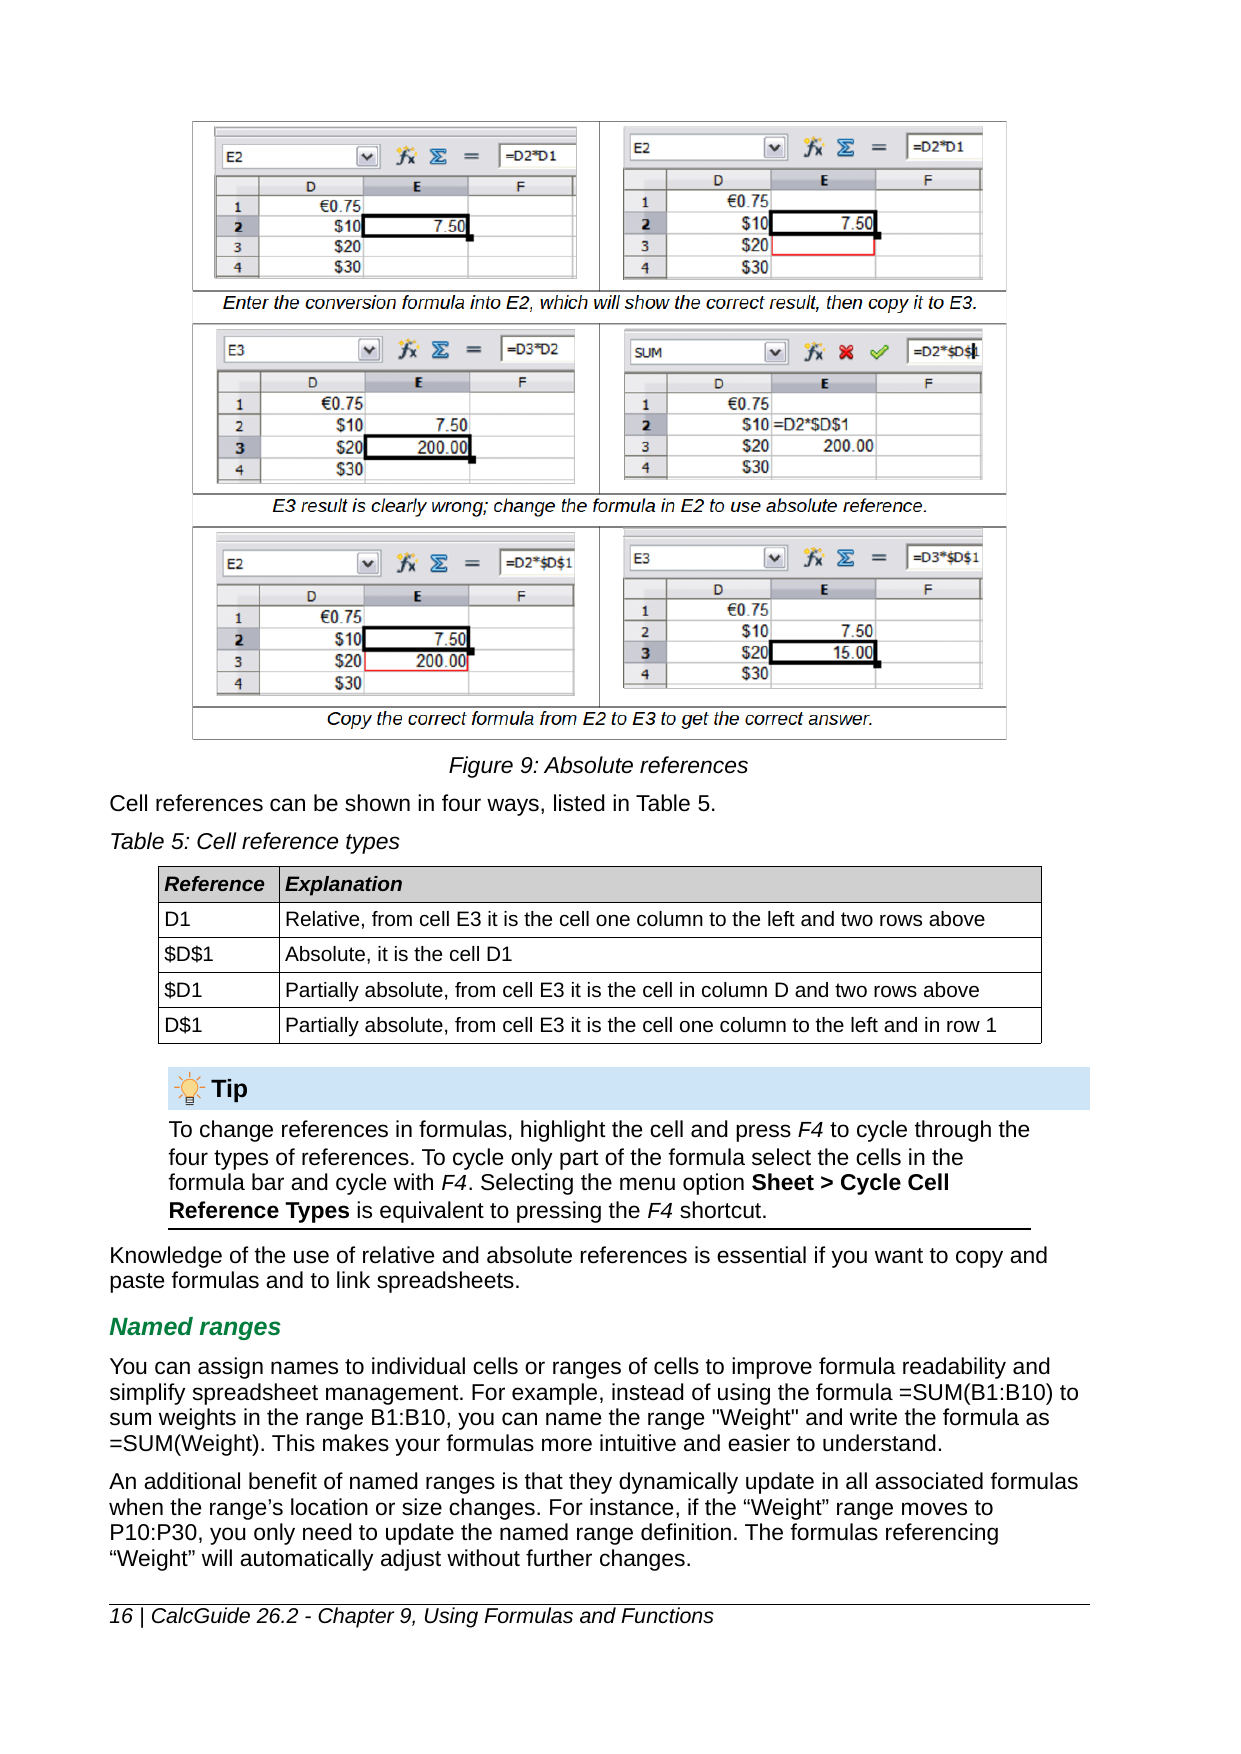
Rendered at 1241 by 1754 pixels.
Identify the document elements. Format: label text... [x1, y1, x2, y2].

text Table 5: Cell reference types [109, 828, 1090, 854]
table_cell $D1 [159, 973, 279, 1007]
table_cell Absolute, it is the cell D1 [280, 938, 1041, 972]
text To change references in formulas, highlight the cell and press F4 to cycle through the four types of references. To cycle only part of the formula select the cells in the formula bar and cycle with F4. Selecting the menu option Sheet > Cycle Cell Reference Types is equivalent to pressing the F4 shortcut. [168, 1117, 1031, 1228]
table_header Explanation [280, 867, 1041, 902]
text Cell references can be shown in four ways, listed in Table 5. [109, 790, 1090, 816]
table_cell $D$1 [159, 938, 279, 972]
text An additional benefit of named ranges is that they dynamically update in all associated formulas when the range’s location or size changes. For instance, if the “Weight” range moves to P10:P30, you only need to update the named range definition. The formulas referencing “Weight” will automatically adjust without further changes. [109, 1468, 1090, 1571]
text Knowledge of the use of relative and absolute references is essential if you want to copy and paste formulas and to link spreadsheets. [109, 1242, 1090, 1294]
table_cell D$1 [159, 1008, 279, 1042]
table_cell D1 [159, 903, 279, 937]
picture [192, 121, 1007, 740]
subtitle Named ranges [109, 1313, 1090, 1341]
table_cell Relative, from cell E3 it is the cell one column to the left and two rows above [280, 903, 1041, 937]
table_header Reference [159, 867, 279, 902]
table_cell Partially absolute, from cell E3 it is the cell one column to the left and in row 1 [280, 1008, 1041, 1042]
text You can assign names to individual cells or ranges of cells to improve formula readability and simplify spreadsheet management. For example, instead of using the formula =SUM(B1:B10) to sum weights in the range B1:B10, you can name the range "Weight" and write the formula as =SUM(Weight). This makes your formulas more intuitive and easier to understand. [109, 1353, 1090, 1456]
table_cell Partially absolute, from cell E3 it is the cell in column D and two rows above [280, 973, 1041, 1007]
subtitle Tip [168, 1067, 1090, 1110]
text Figure 9: Absolute references [192, 752, 1006, 778]
